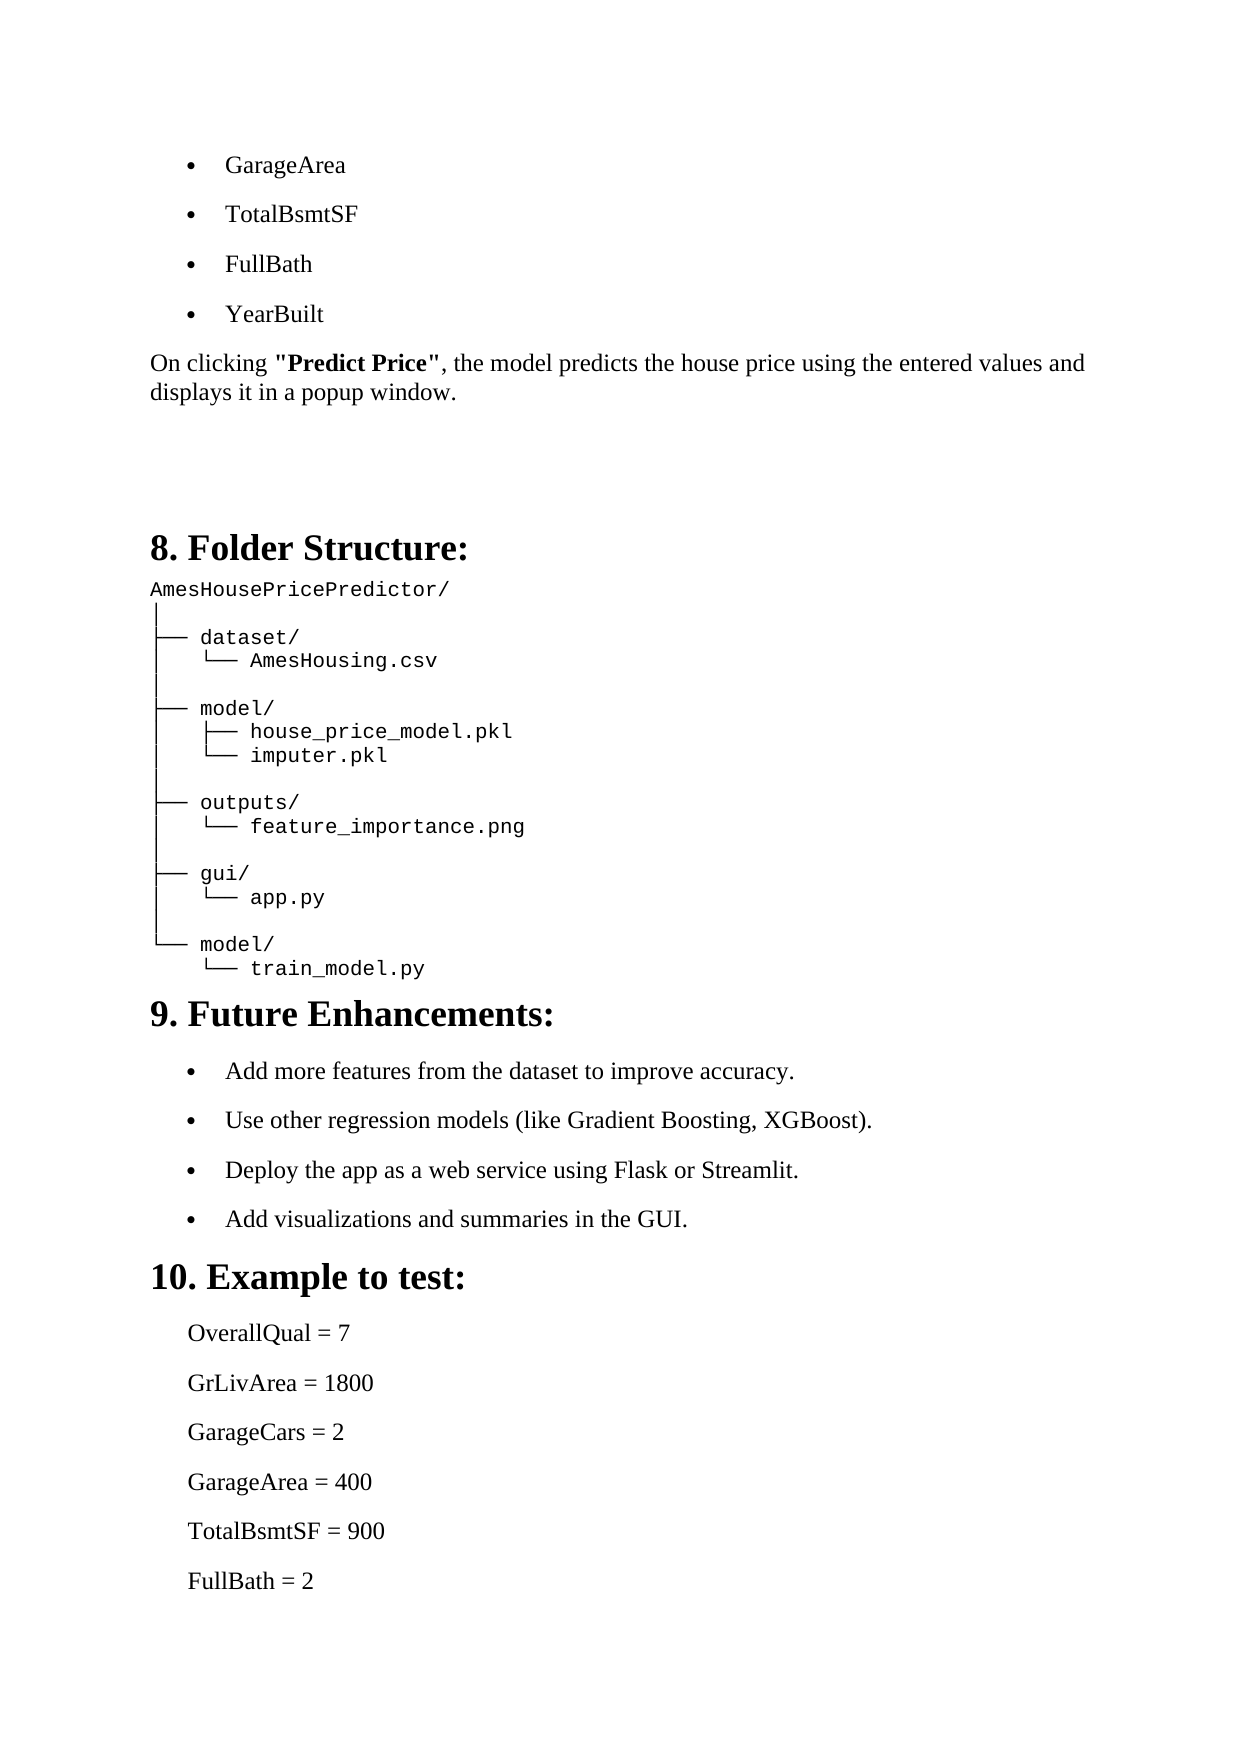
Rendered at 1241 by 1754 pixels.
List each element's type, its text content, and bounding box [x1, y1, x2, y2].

list Add more features from the dataset to improve accuracy. [187, 1056, 1090, 1084]
text GarageCars = 2 [187, 1417, 1090, 1446]
text On clicking "Predict Price", the model predicts the house price using the entered values and displays it in a popup window. [150, 348, 1090, 406]
text │ └── AmesHousing.csv [150, 650, 1090, 674]
list FullBath [187, 249, 1090, 278]
text AmesHousePricePredictor/ [150, 579, 1090, 603]
text GarageArea = 400 [187, 1467, 1090, 1496]
text │ [150, 603, 1090, 627]
text │ [150, 674, 1090, 698]
text │ [150, 768, 1090, 792]
text │ └── app.py [157, 887, 1090, 910]
text OverallQual = 7 [187, 1318, 1090, 1347]
text 8. Folder Structure: [150, 526, 1090, 569]
list Add visualizations and summaries in the GUI. [187, 1204, 1090, 1233]
text ├── outputs/ [150, 792, 1090, 816]
text ├── model/ [157, 698, 1090, 721]
text │ ├── house_price_model.pkl [150, 721, 1090, 745]
list TotalBsmtSF [187, 199, 1090, 228]
text │ └── imputer.pkl [157, 745, 1090, 768]
list GarageArea [187, 150, 1090, 179]
text └── train_model.py [150, 958, 1090, 981]
text GrLivArea = 1800 [187, 1368, 1090, 1396]
text 9. Future Enhancements: [150, 992, 1090, 1035]
text │ [150, 910, 1090, 934]
text ├── gui/ [150, 863, 1090, 887]
text FullBath = 2 [187, 1566, 1090, 1595]
text ├── dataset/ [157, 627, 1090, 650]
list YearBuilt [187, 299, 1090, 327]
list Use other regression models (like Gradient Boosting, XGBoost). [187, 1105, 1090, 1134]
text │ └── feature_importance.png [157, 816, 1090, 839]
text │ [150, 839, 1090, 863]
text └── model/ [150, 934, 1090, 958]
text TotalBsmtSF = 900 [187, 1516, 1090, 1545]
list Deploy the app as a web service using Flask or Streamlit. [187, 1155, 1090, 1184]
text 10. Example to test: [150, 1254, 1090, 1297]
